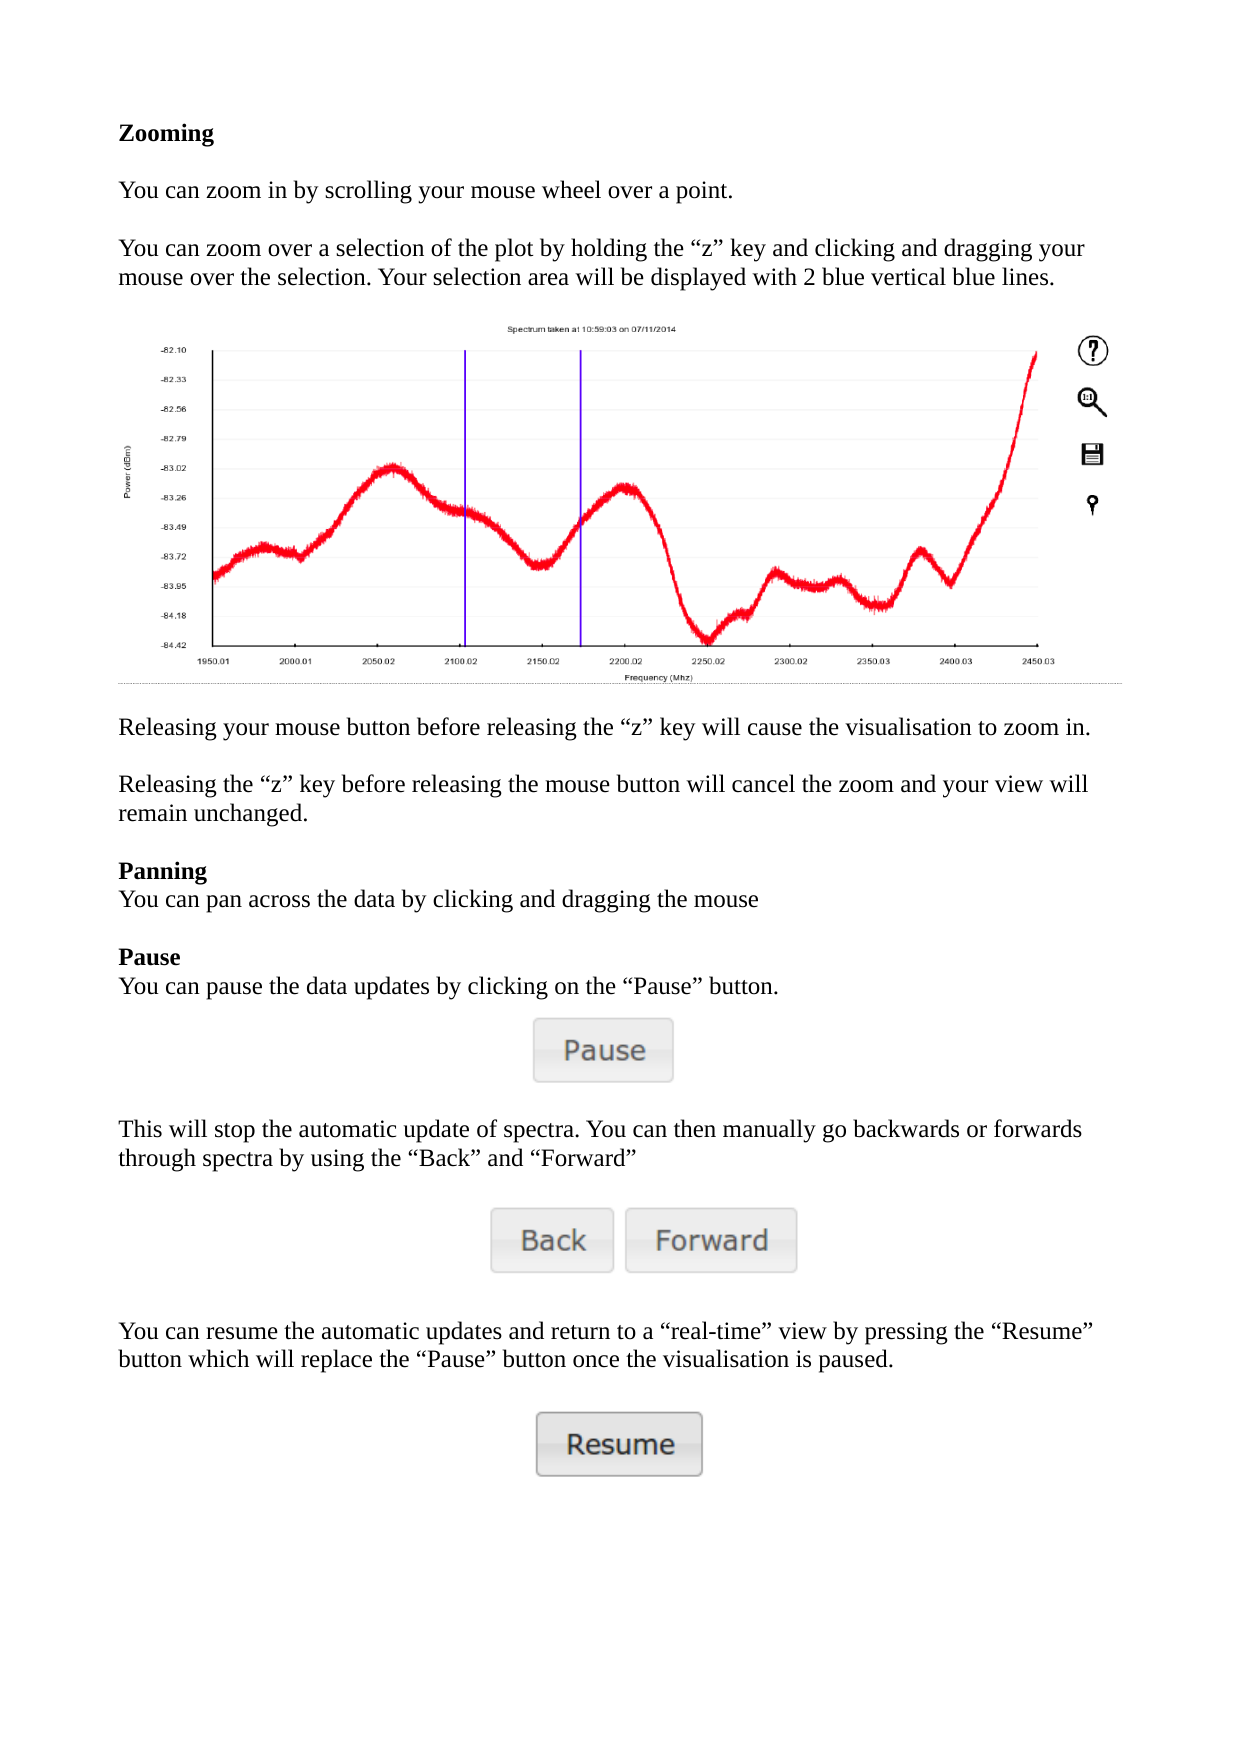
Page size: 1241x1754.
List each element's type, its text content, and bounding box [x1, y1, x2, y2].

text You can resume the automatic updates and return to a “real-time” view by pressing the “Resume” button which will replace the “Pause” button once the visualisation is paused. [118, 1316, 1122, 1373]
text You can pause the data updates by clicking on the “Pause” button. [118, 971, 1122, 999]
text Panning [118, 856, 1122, 884]
picture [530, 1402, 710, 1488]
text Zooming [118, 118, 1122, 147]
picture [527, 1007, 682, 1094]
text You can pan across the data by clicking and dragging the mouse [118, 884, 1122, 913]
text This will stop the automatic update of spectra. You can then manually go backwards or forwards through spectra by using the “Back” and “Forward” [118, 1114, 1122, 1172]
text Pause [118, 942, 1122, 971]
picture [486, 1200, 804, 1286]
picture [118, 319, 1123, 684]
text You can zoom over a selection of the plot by holding the “z” key and clicking and dragging your mouse over the selection. Your selection area will be displayed with 2 blue vertical blue lines. [118, 233, 1122, 291]
text Releasing your mouse button before releasing the “z” key will cause the visualisation to zoom in. Releasing the “z” key before releasing the mouse button will cancel the zoom and your view will remain unchanged. [118, 712, 1122, 827]
text You can zoom in by scrolling your mouse wheel over a point. [118, 176, 1122, 204]
